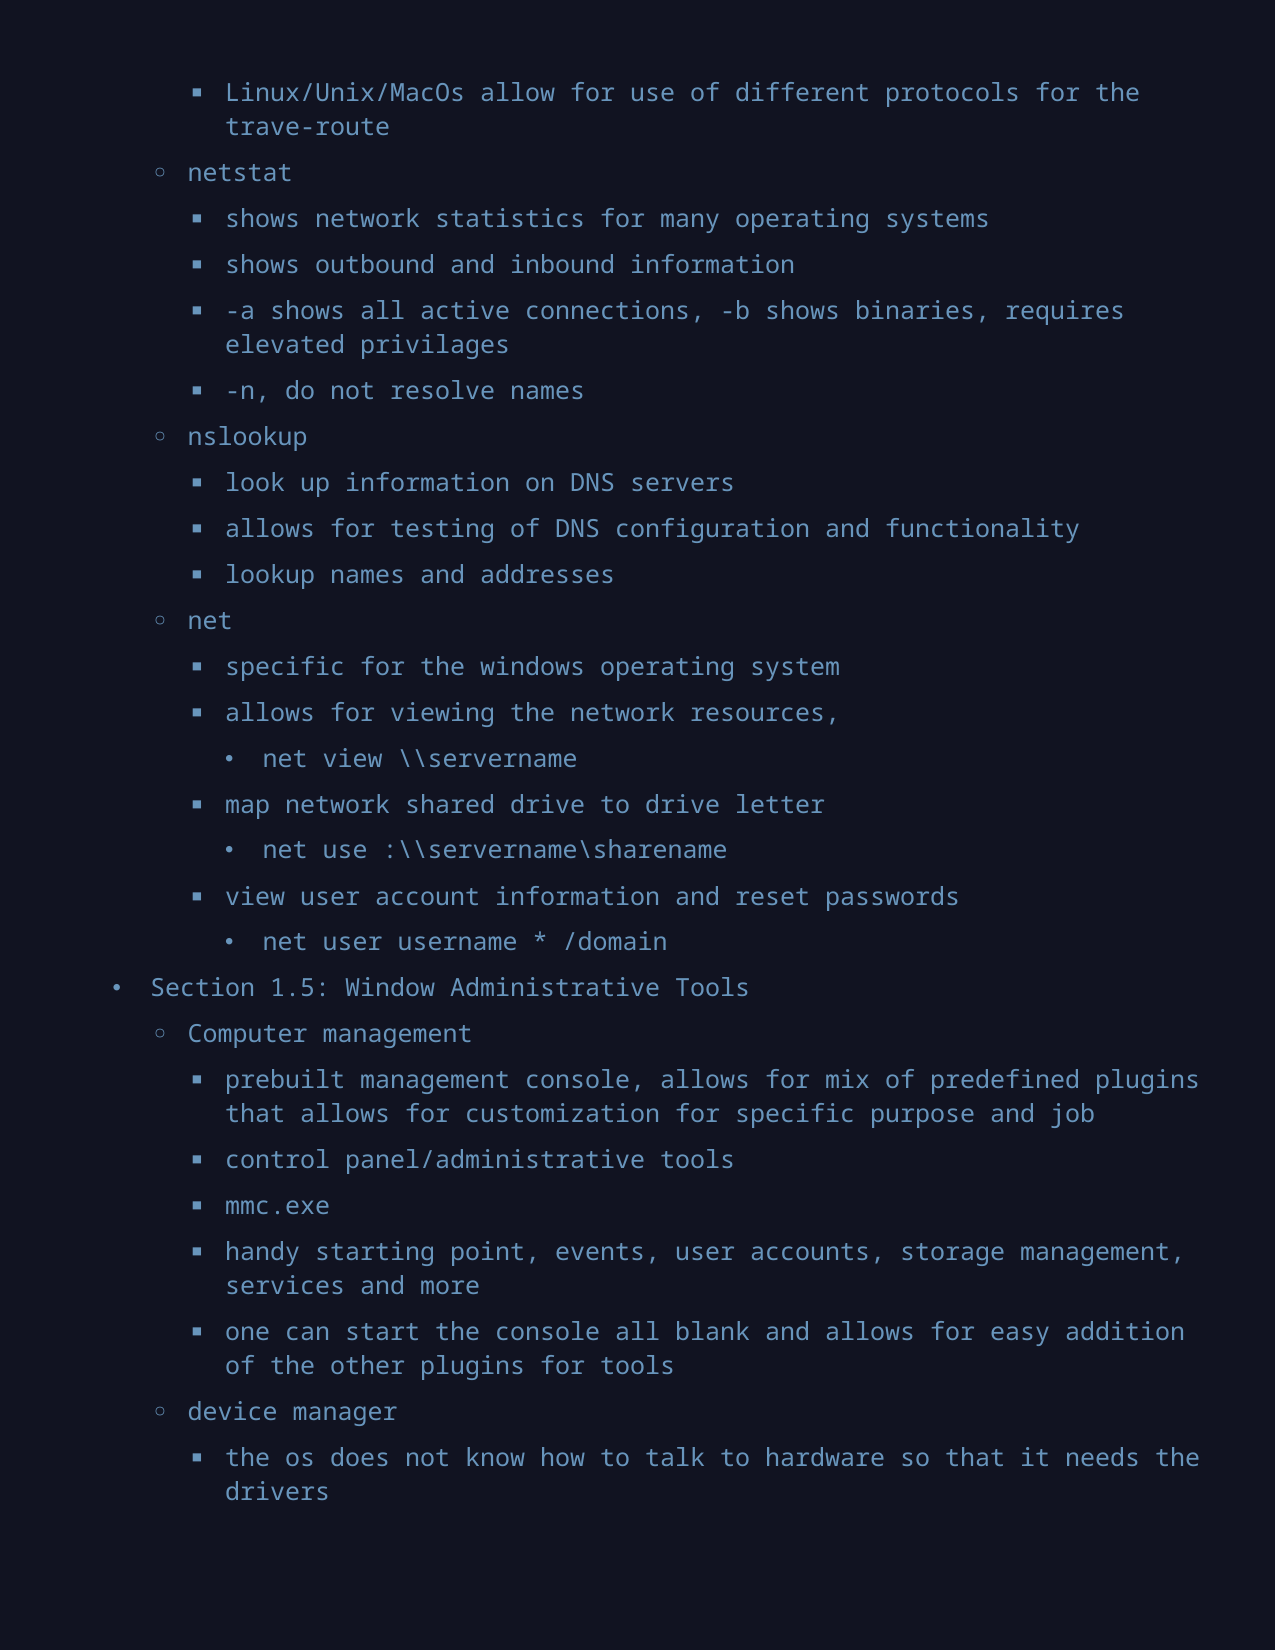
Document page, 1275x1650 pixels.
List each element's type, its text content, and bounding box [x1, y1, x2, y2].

list net user username * /domain [225, 924, 1200, 958]
list view user account information and reset passwords [187, 878, 1200, 912]
list map network shared drive to drive letter [187, 786, 1200, 820]
list Section 1.5: Window Administrative Tools [112, 970, 1200, 1004]
list look up information on DNS servers [187, 465, 1200, 499]
list specific for the windows operating system [187, 648, 1200, 682]
list -n, do not resolve names [187, 373, 1200, 407]
list control panel/administrative tools [187, 1142, 1200, 1176]
list Linux/Unix/MacOs allow for use of different protocols for the trave-route [187, 75, 1200, 143]
list mmc.exe [187, 1188, 1200, 1222]
list prebuilt management console, allows for mix of predefined plugins that allows for customization for specific purpose and job [187, 1062, 1200, 1130]
list net [150, 602, 1200, 637]
list net use :\\servername\sharename [225, 832, 1200, 866]
list Computer management [150, 1016, 1200, 1050]
list allows for testing of DNS configuration and functionality [187, 511, 1200, 545]
list net view \\servername [225, 740, 1200, 774]
list allows for viewing the network resources, [187, 694, 1200, 728]
list handy starting point, events, user accounts, storage management, services and more [187, 1234, 1200, 1302]
list nslookup [150, 419, 1200, 453]
list the os does not know how to talk to hardware so that it needs the drivers [187, 1440, 1200, 1508]
list shows outbound and inbound information [187, 247, 1200, 281]
list one can start the console all blank and allows for easy addition of the other plugins for tools [187, 1314, 1200, 1382]
list -a shows all active connections, -b shows binaries, requires elevated privilages [187, 293, 1200, 361]
list shows network statistics for many operating systems [187, 201, 1200, 235]
list netstat [150, 155, 1200, 189]
list device manager [150, 1394, 1200, 1428]
list lookup names and addresses [187, 557, 1200, 591]
